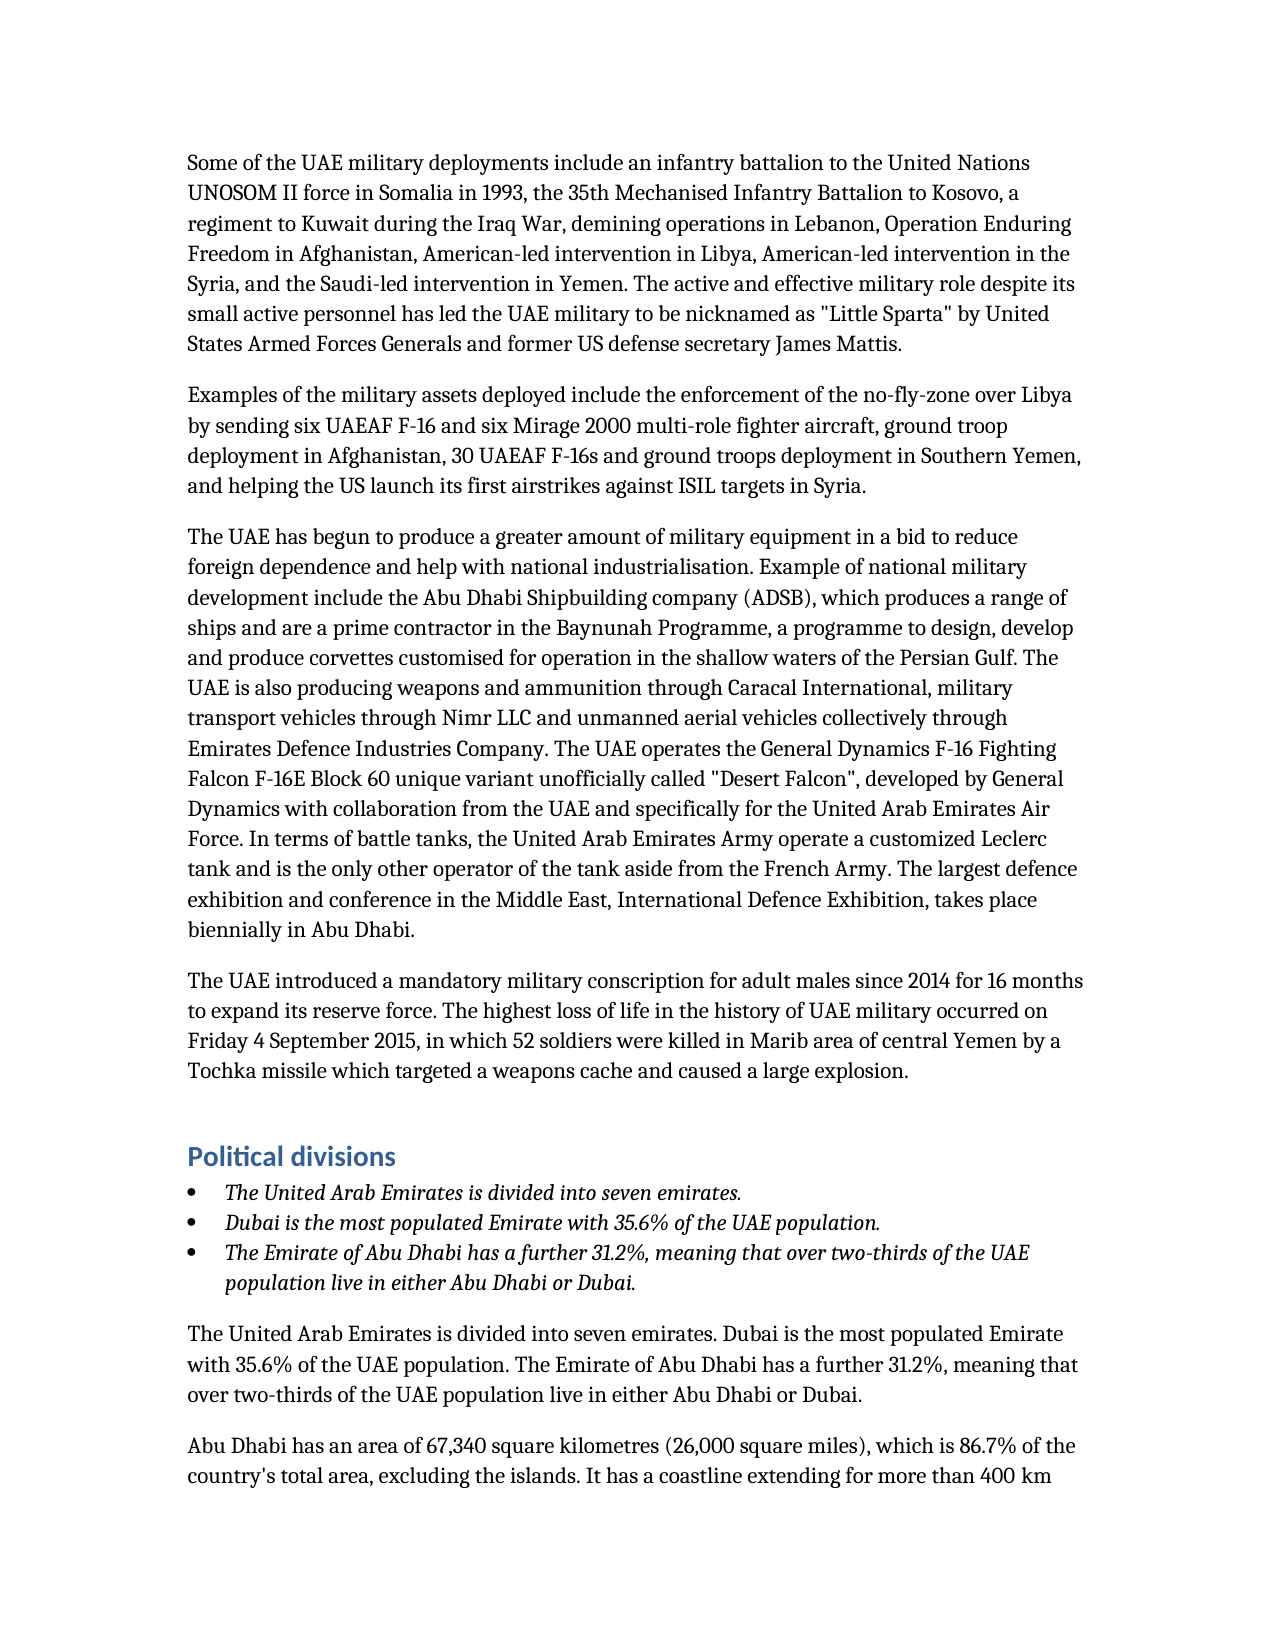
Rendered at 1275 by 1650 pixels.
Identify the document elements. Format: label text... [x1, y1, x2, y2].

list The United Arab Emirates is divided into seven emirates. [187, 1179, 1087, 1206]
text The UAE introduced a mandatory military conscription for adult males since 2014 for 16 months to expand its reserve force. The highest loss of life in the history of UAE military occurred on Friday 4 September 2015, in which 52 soldiers were killed in Marib area of central Yemen by a Tochka missile which targeted a weapons cache and caused a large explosion. [187, 968, 1087, 1085]
text Some of the UAE military deployments include an infantry battalion to the United Nations UNOSOM II force in Somalia in 1993, the 35th Mechanised Infantry Battalion to Kosovo, a regiment to Kuwait during the Iraq War, demining operations in Lebanon, Operation Enduring Freedom in Afghanistan, American-led intervention in Libya, American-led intervention in the Syria, and the Saudi-led intervention in Yemen. The active and effective military role despite its small active personnel has led the UAE military to be nicknamed as "Little Sparta" by United States Armed Forces Generals and former US defense secretary James Mattis. [187, 150, 1087, 358]
list The Emirate of Abu Dhabi has a further 31.2%, meaning that over two-thirds of the UAE population live in either Abu Dhabi or Dubai. [187, 1240, 1087, 1296]
subtitle Political divisions [187, 1138, 1087, 1174]
text The United Arab Emirates is divided into seven emirates. Dubai is the most populated Emirate with 35.6% of the UAE population. The Emirate of Abu Dhabi has a further 31.2%, meaning that over two-thirds of the UAE population live in either Abu Dhabi or Dubai. [187, 1321, 1087, 1408]
text Abu Dhabi has an area of 67,340 square kilometres (26,000 square miles), which is 86.7% of the country's total area, excluding the islands. It has a coastline extending for more than 400 km [187, 1433, 1087, 1489]
text Examples of the military assets deployed include the enforcement of the no-fly-zone over Libya by sending six UAEAF F-16 and six Mirage 2000 multi-role fighter aircraft, ground troop deployment in Afghanistan, 30 UAEAF F-16s and ground troops deployment in Southern Yemen, and helping the US launch its first airstrikes against ISIL targets in Syria. [187, 382, 1087, 499]
text The UAE has begun to produce a greater amount of military equipment in a bid to reduce foreign dependence and help with national industrialisation. Example of national military development include the Abu Dhabi Shipbuilding company (ADSB), which produces a range of ships and are a prime contractor in the Baynunah Programme, a programme to design, develop and produce corvettes customised for operation in the shallow waters of the Persian Gulf. The UAE is also producing weapons and ammunition through Caracal International, military transport vehicles through Nimr LLC and unmanned aerial vehicles collectively through Emirates Defence Industries Company. The UAE operates the General Dynamics F-16 Fighting Falcon F-16E Block 60 unique variant unofficially called "Desert Falcon", developed by General Dynamics with collaboration from the UAE and specifically for the United Arab Emirates Air Force. In terms of battle tanks, the United Arab Emirates Army operate a customized Leclerc tank and is the only other operator of the tank aside from the French Army. The largest defence exhibition and conference in the Middle East, International Defence Exhibition, takes place biennially in Abu Dhabi. [187, 524, 1087, 943]
list Dubai is the most populated Emirate with 35.6% of the UAE population. [187, 1210, 1087, 1236]
